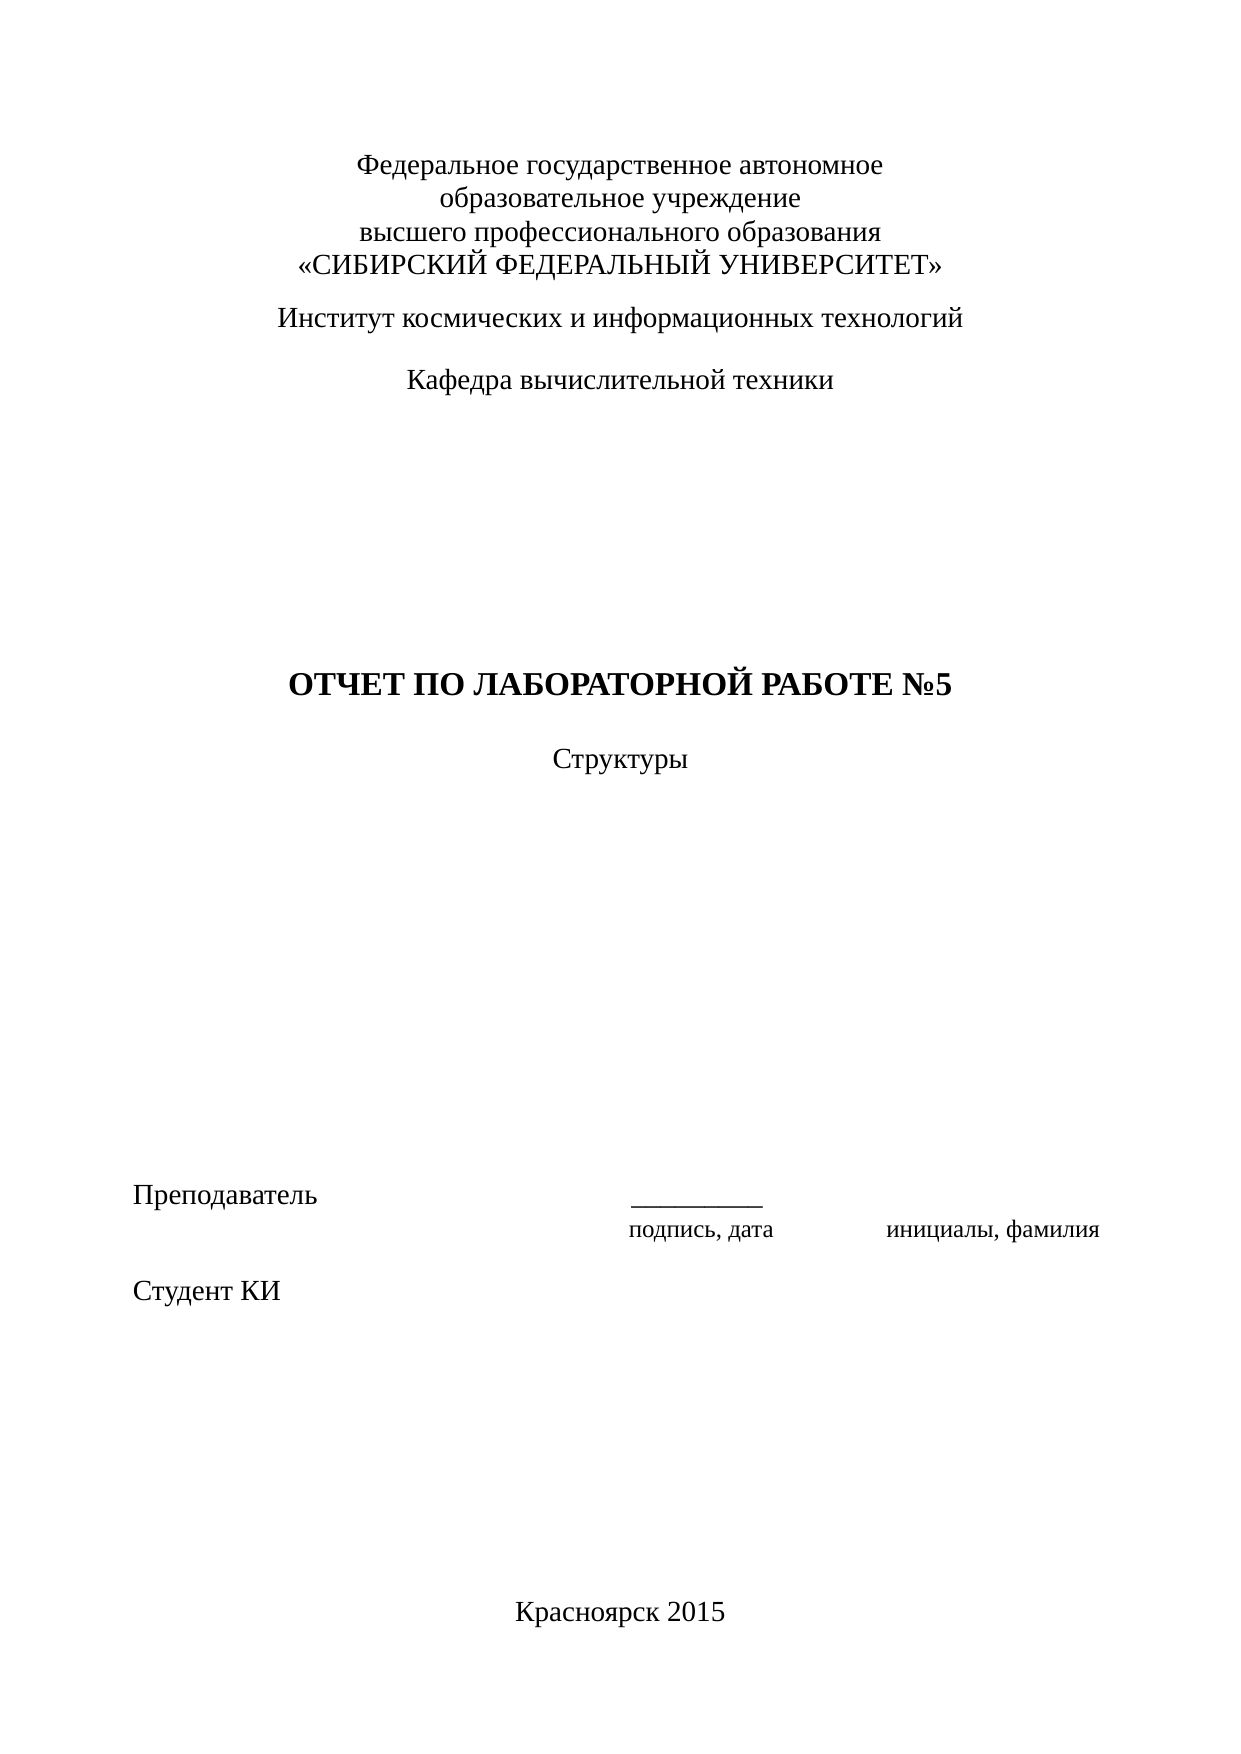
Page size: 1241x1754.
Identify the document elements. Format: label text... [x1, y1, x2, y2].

text ОТЧЕТ ПО ЛАБОРАТОРНОЙ РАБОТЕ №5 [118, 664, 1122, 703]
text подпись, дата инициалы, фамилия [118, 1211, 1122, 1244]
text Институт космических и информационных технологий [118, 300, 1122, 334]
text Федеральное государственное автономное [118, 147, 1122, 180]
text Студент КИ [118, 1273, 1122, 1306]
text образовательное учреждение [118, 180, 1122, 214]
text Структуры [118, 741, 1122, 774]
text «СИБИРСКИЙ ФЕДЕРАЛЬНЫЙ УНИВЕРСИТЕТ» [118, 247, 1122, 281]
text Кафедра вычислительной техники [118, 362, 1122, 396]
text Преподаватель _________ [118, 1177, 1122, 1211]
text высшего профессионального образования [118, 214, 1122, 247]
text Красноярск 2015 [118, 1594, 1122, 1627]
